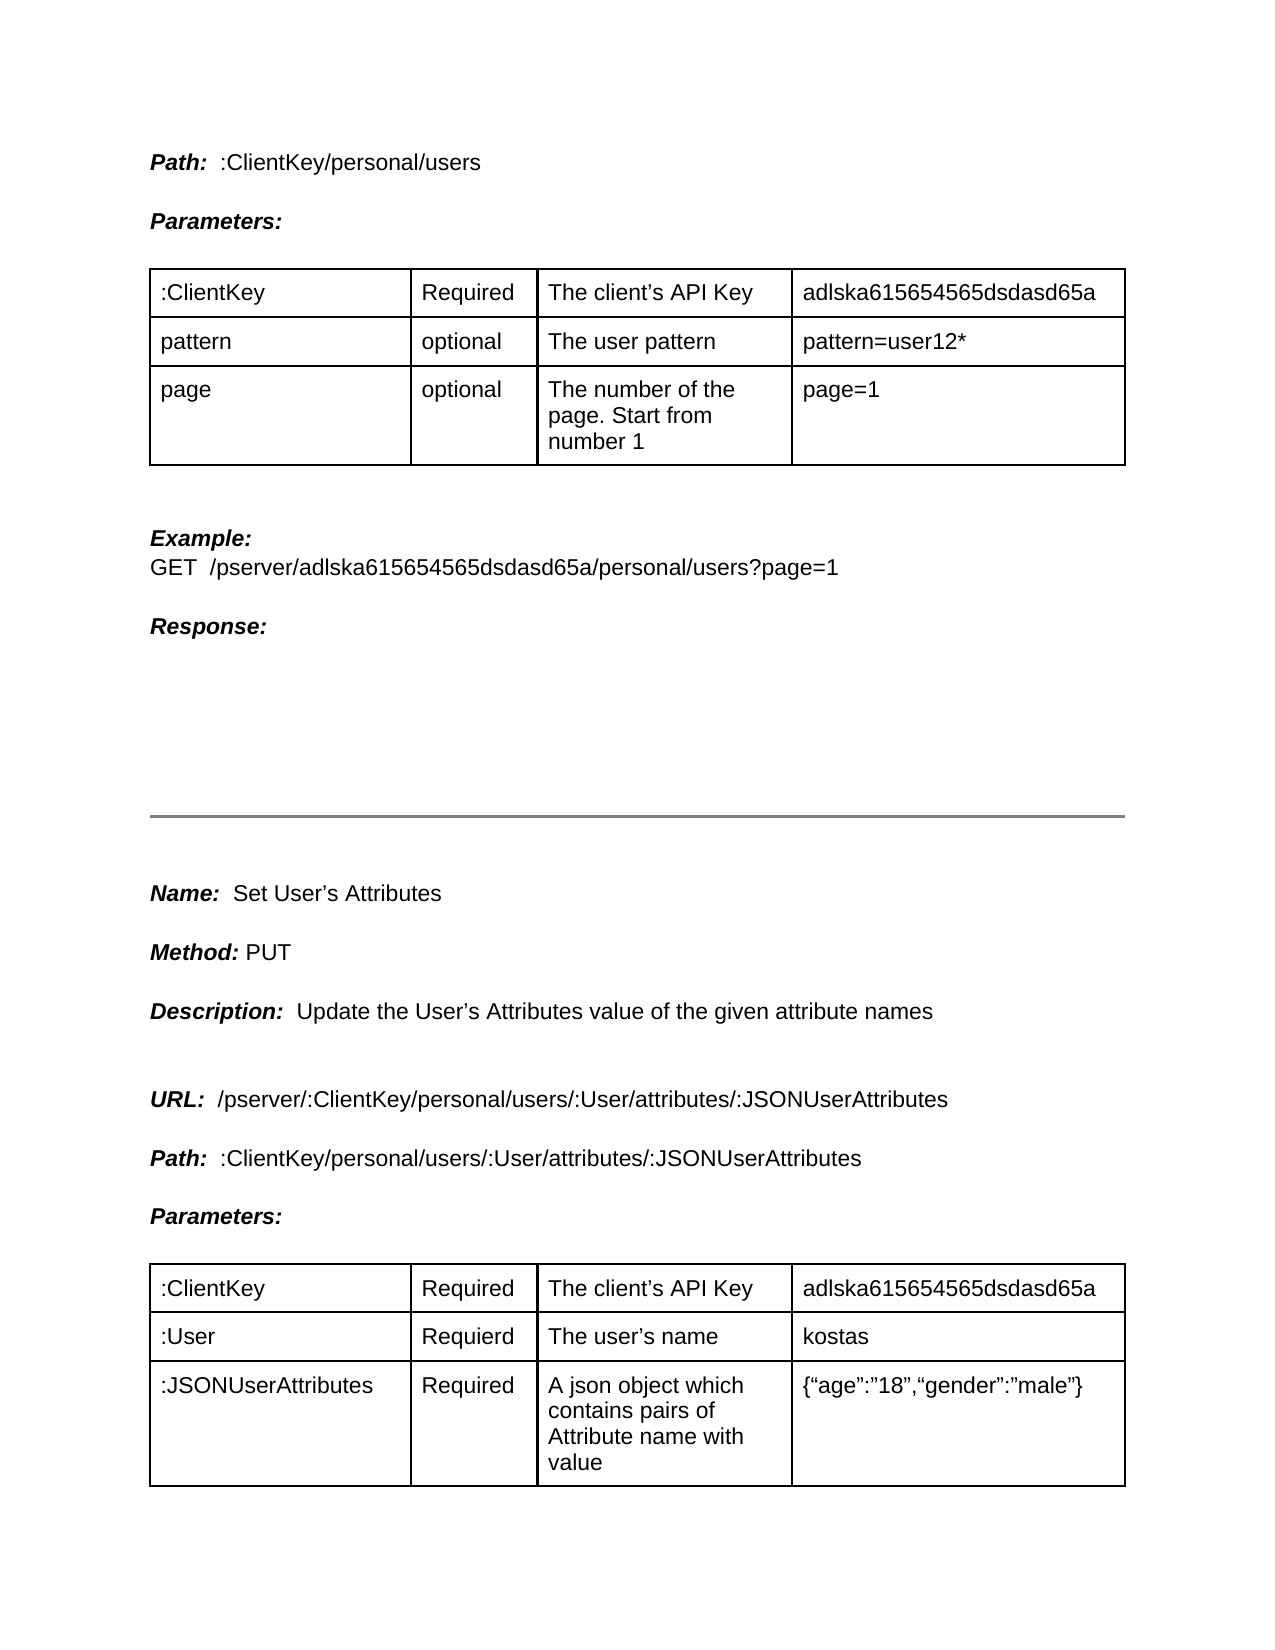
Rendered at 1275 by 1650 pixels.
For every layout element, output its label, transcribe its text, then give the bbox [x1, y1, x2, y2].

table_cell optional [412, 318, 536, 364]
table_cell Required [412, 1362, 536, 1485]
text Example: [150, 525, 1125, 551]
table_header adlska615654565dsdasd65a [793, 1265, 1124, 1311]
text Description: Update the User’s Attributes value of the given attribute names [150, 998, 1125, 1024]
text GET /pserver/adlska615654565dsdasd65a/personal/users?page=1 [150, 554, 1125, 580]
text Path: :ClientKey/personal/users [150, 150, 1125, 176]
table_cell optional [412, 367, 536, 464]
table_cell pattern [151, 318, 410, 364]
table_header :ClientKey [151, 270, 410, 316]
table_header The client’s API Key [539, 270, 791, 316]
text Name: Set User’s Attributes [150, 881, 1125, 906]
table_header The client’s API Key [539, 1265, 791, 1311]
table_header adlska615654565dsdasd65a [793, 270, 1124, 316]
text URL: /pserver/:ClientKey/personal/users/:User/attributes/:JSONUserAttributes [150, 1086, 1125, 1112]
table_cell The number of the page. Start from number 1 [539, 367, 791, 464]
text Method: PUT [150, 939, 1125, 965]
table_header Required [412, 270, 536, 316]
table_cell A json object which contains pairs of Attribute name with value [539, 1362, 791, 1485]
table_cell kostas [793, 1313, 1124, 1360]
table_cell {“age”:”18”,“gender”:”male”} [793, 1362, 1124, 1485]
table_cell Requierd [412, 1313, 536, 1360]
table_cell The user’s name [539, 1313, 791, 1360]
text Parameters: [150, 1204, 1125, 1229]
table_cell page=1 [793, 367, 1124, 464]
table_cell :JSONUserAttributes [151, 1362, 410, 1485]
table_cell The user pattern [539, 318, 791, 364]
table_header Required [412, 1265, 536, 1311]
text Path: :ClientKey/personal/users/:User/attributes/:JSONUserAttributes [150, 1145, 1125, 1171]
table_cell pattern=user12* [793, 318, 1124, 364]
text Parameters: [150, 209, 1125, 234]
table_header :ClientKey [151, 1265, 410, 1311]
text Response: [150, 613, 1125, 639]
table_cell :User [151, 1313, 410, 1360]
table_cell page [151, 367, 410, 464]
